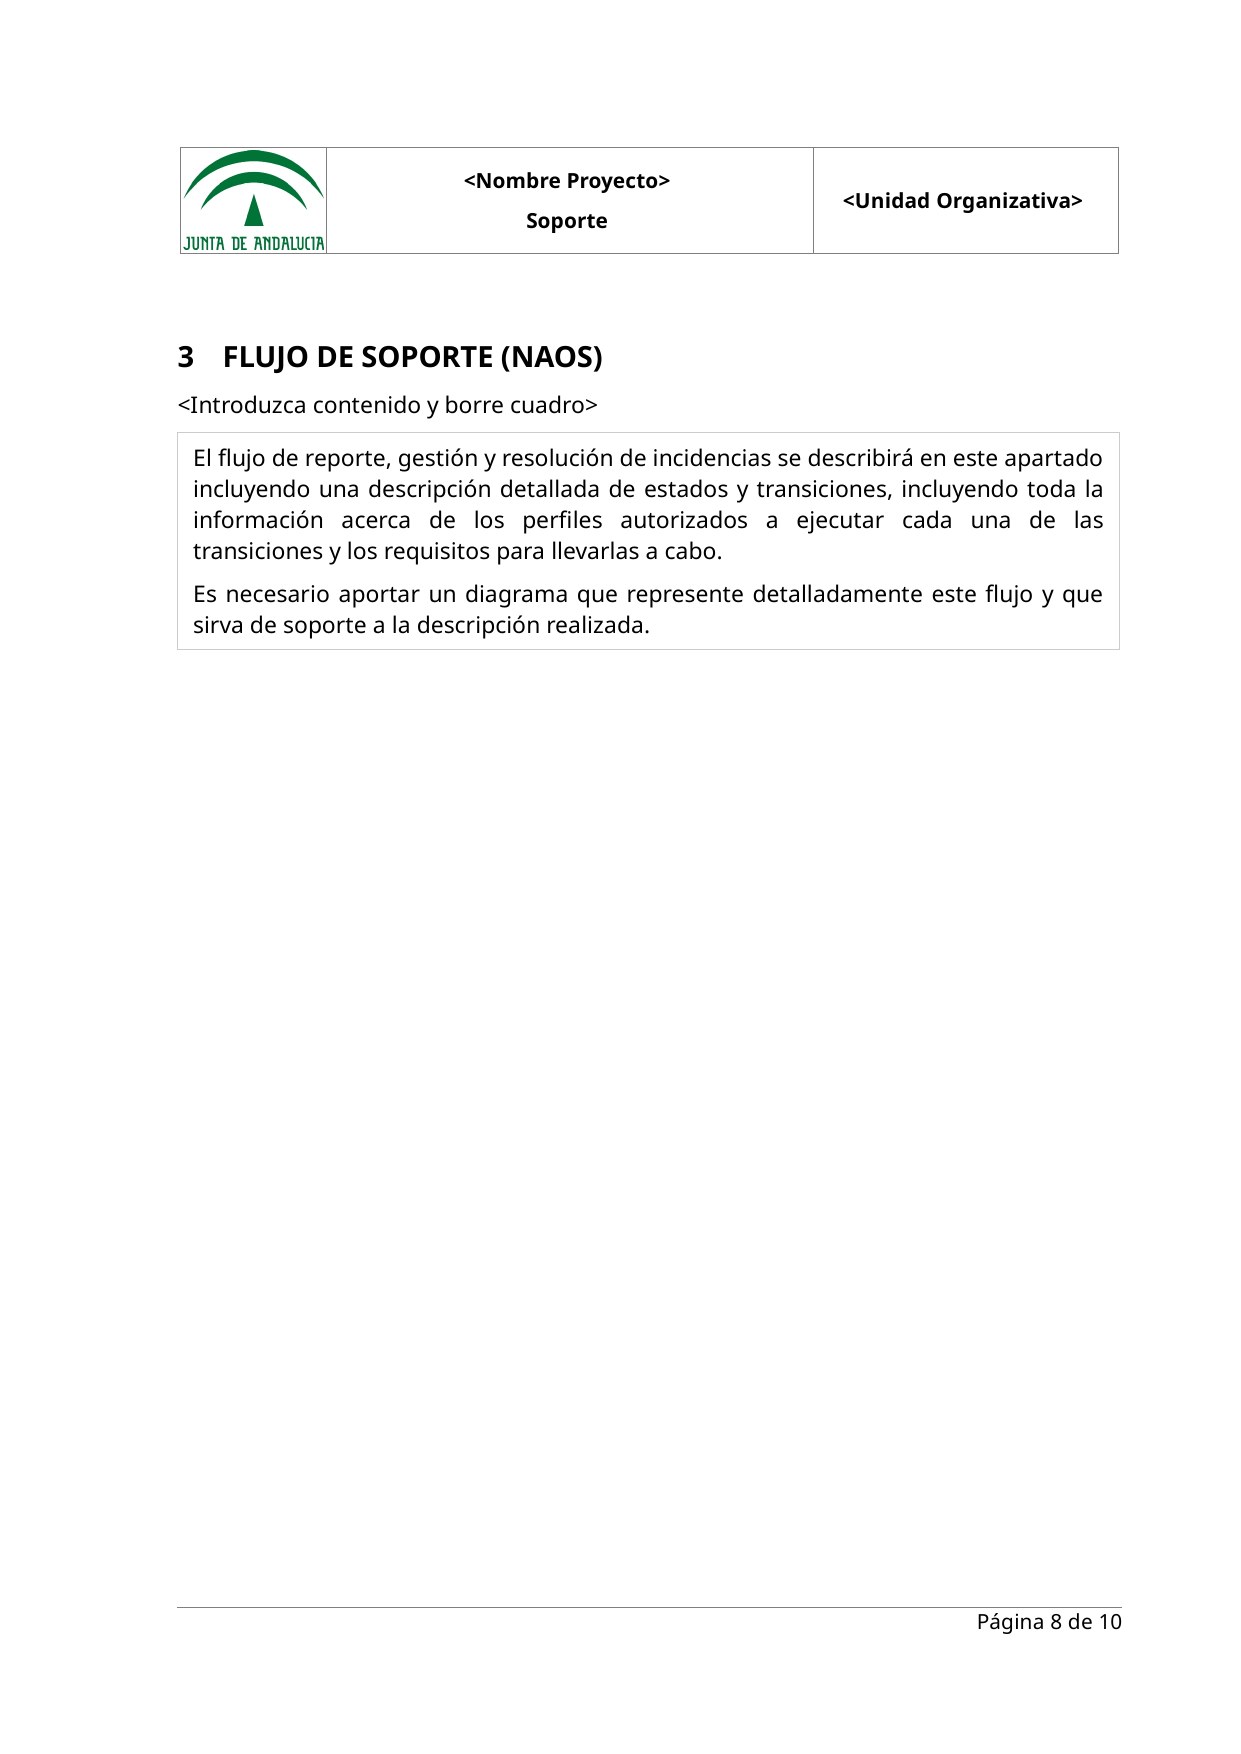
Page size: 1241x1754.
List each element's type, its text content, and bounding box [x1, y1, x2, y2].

text <Introduzca contenido y borre cuadro> [177, 389, 1122, 420]
text Es necesario aportar un diagrama que represente detalladamente este flujo y que sirva de soporte a la descripción realizada. [193, 578, 1105, 640]
subtitle FLUJO DE SOPORTE (NAOS) [177, 337, 1122, 376]
text El flujo de reporte, gestión y resolución de incidencias se describirá en este apartado incluyendo una descripción detallada de estados y transiciones, incluyendo toda la información acerca de los perfiles autorizados a ejecutar cada una de las transiciones y los requisitos para llevarlas a cabo. [193, 442, 1105, 566]
picture [183, 150, 324, 250]
